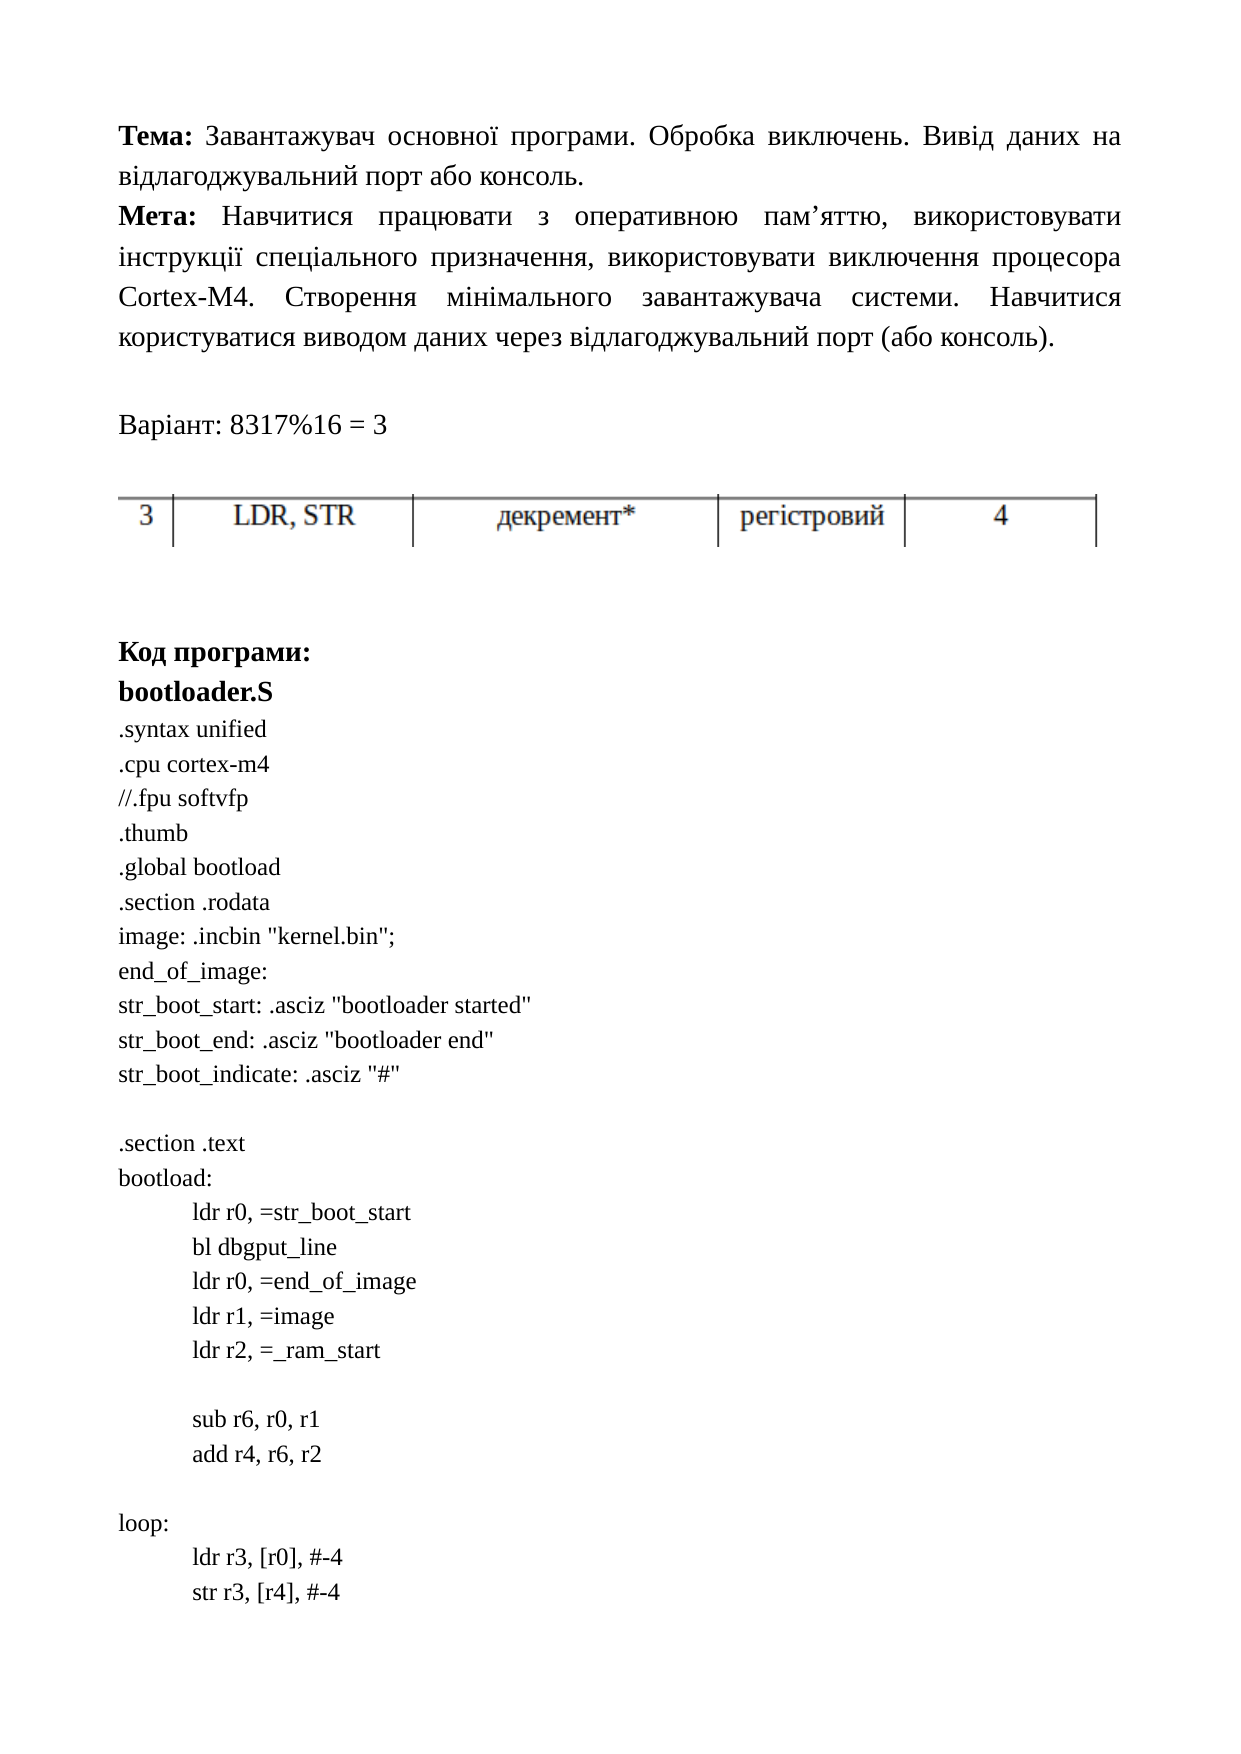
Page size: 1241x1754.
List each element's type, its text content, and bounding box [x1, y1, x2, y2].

text str_boot_end: .asciz "bootloader end" [118, 1025, 1122, 1054]
text add r4, r6, r2 [118, 1439, 1122, 1467]
text .thumb [118, 818, 1122, 847]
text .cpu cortex-m4 [118, 749, 1122, 778]
text Тема: Завантажувач основної програми. Обробка виключень. Вивід даних на відлагоджувальний порт або консоль. [118, 118, 1122, 192]
text ldr r0, =end_of_image [118, 1266, 1122, 1295]
text Код програми: [118, 634, 1122, 668]
text image: .incbin "kernel.bin"; [118, 921, 1122, 950]
text .section .rodata [118, 887, 1122, 916]
text str_boot_start: .asciz "bootloader started" [118, 990, 1122, 1019]
text Мета: Навчитися працювати з оперативною пам’яттю, використовувати інструкції спеціального призначення, використовувати виключення процесора Cortex-M4. Створення мінімального завантажувача системи. Навчитися користуватися виводом даних через відлагоджувальний порт (або консоль). [118, 198, 1122, 353]
text ldr r2, =_ram_start [118, 1335, 1122, 1364]
text .global bootload [118, 852, 1122, 881]
text sub r6, r0, r1 [118, 1404, 1122, 1433]
text ldr r1, =image [118, 1301, 1122, 1329]
text bootload: [118, 1163, 1122, 1192]
text ldr r3, [r0], #-4 [118, 1542, 1122, 1571]
text bootloader.S [118, 674, 1122, 708]
text .section .text [118, 1128, 1122, 1157]
text Варіант: 8317%16 = 3 [118, 407, 1122, 441]
text end_of_image: [118, 956, 1122, 985]
text loop: [118, 1508, 1122, 1536]
text .syntax unified [118, 714, 1122, 743]
text bl dbgput_line [118, 1232, 1122, 1261]
text //.fpu softvfp [118, 783, 1122, 812]
text ldr r0, =str_boot_start [118, 1197, 1122, 1226]
text str_boot_indicate: .asciz "#" [118, 1059, 1122, 1088]
text str r3, [r4], #-4 [118, 1577, 1122, 1605]
